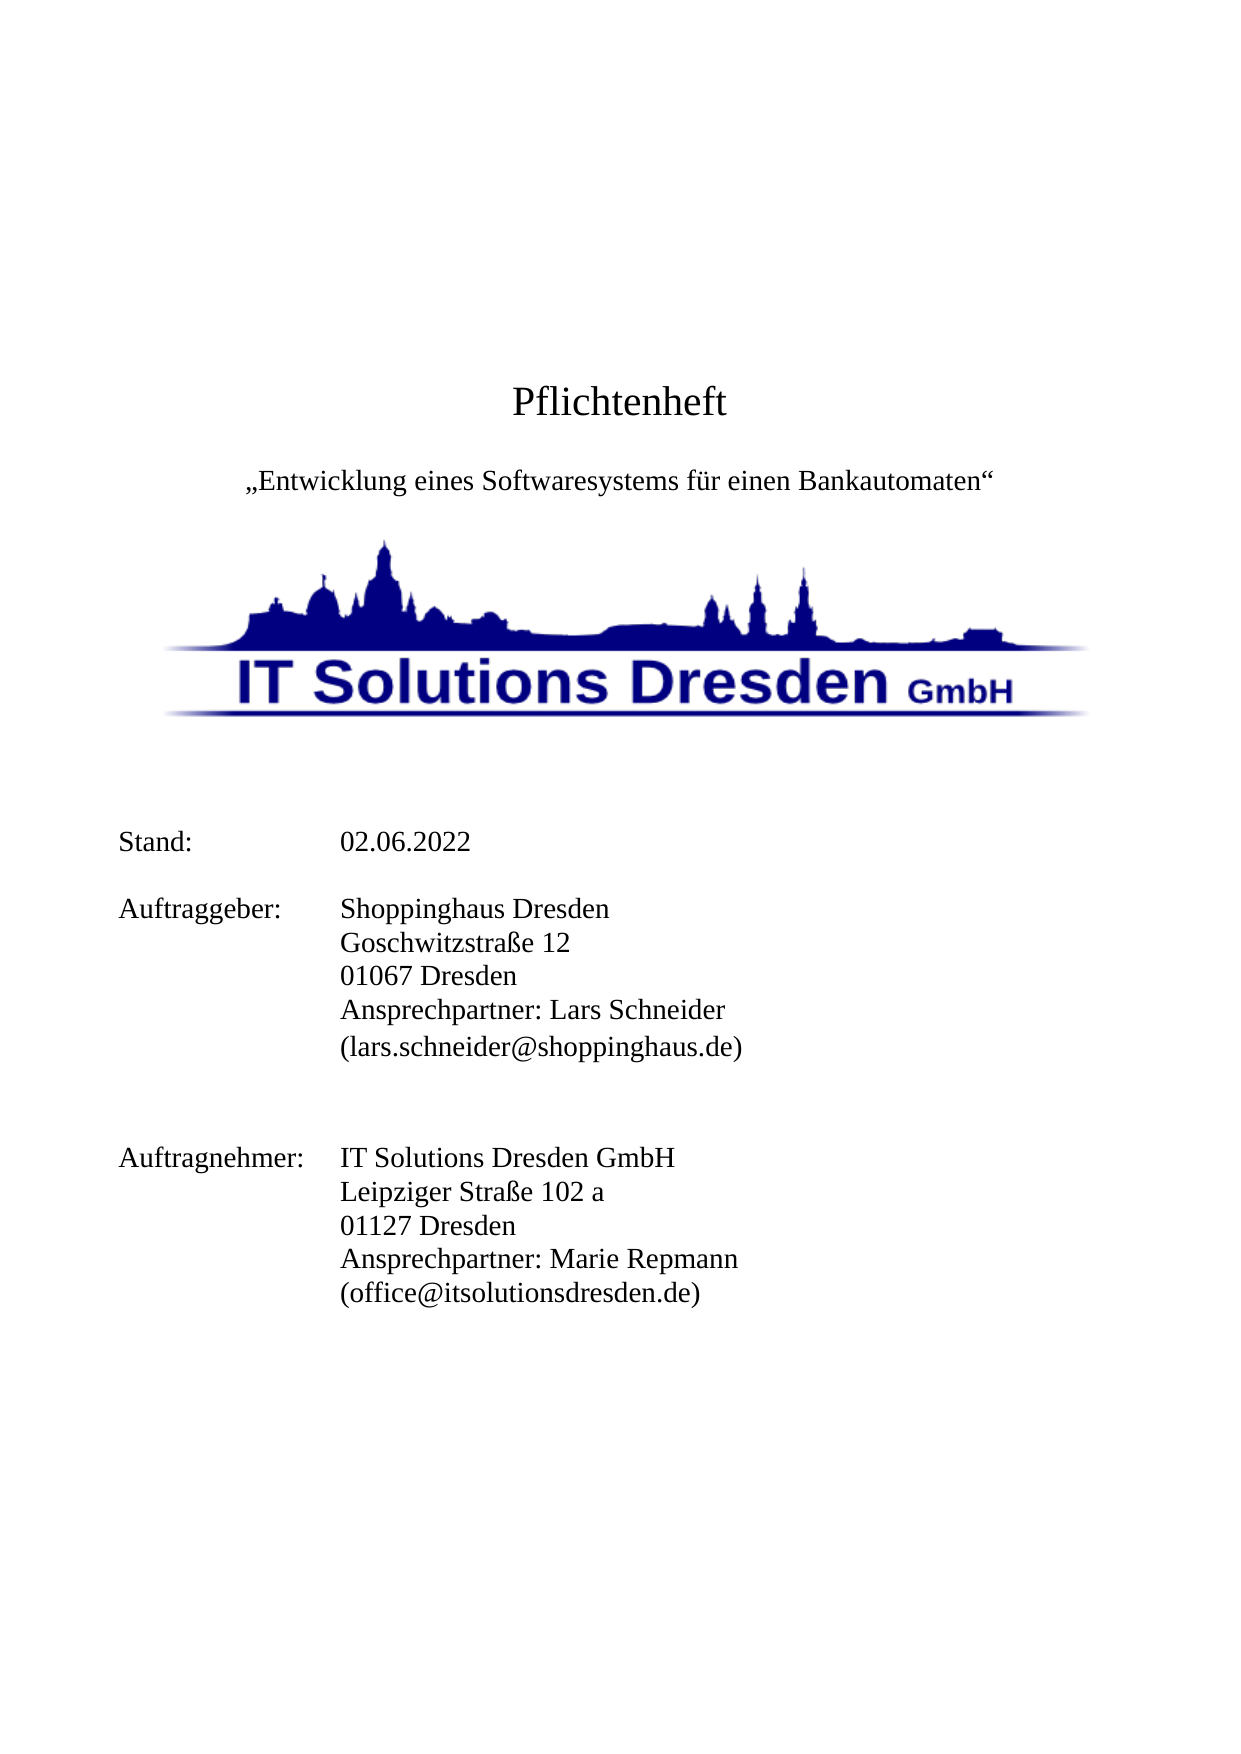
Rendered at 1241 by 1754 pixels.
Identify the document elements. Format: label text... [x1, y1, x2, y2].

text Leipziger Straße 102 a [118, 1174, 1121, 1208]
text Goschwitzstraße 12 [118, 925, 1121, 958]
text Auftraggeber: Shoppinghaus Dresden [118, 891, 1121, 925]
picture [162, 532, 1090, 724]
text Pflichtenheft [118, 377, 1121, 425]
text Stand: 02.06.2022 [118, 824, 1121, 858]
text 01067 Dresden [118, 958, 1121, 992]
text „Entwicklung eines Softwaresystems für einen Bankautomaten“ [118, 463, 1121, 497]
text Ansprechpartner: Lars Schneider (lars.schneider@shoppinghaus.de) [118, 992, 1121, 1064]
text Ansprechpartner: Marie Repmann [118, 1241, 1121, 1275]
text Auftragnehmer: IT Solutions Dresden GmbH [118, 1141, 1121, 1174]
text 01127 Dresden [118, 1208, 1121, 1241]
text (office@itsolutionsdresden.de) [118, 1275, 1121, 1308]
